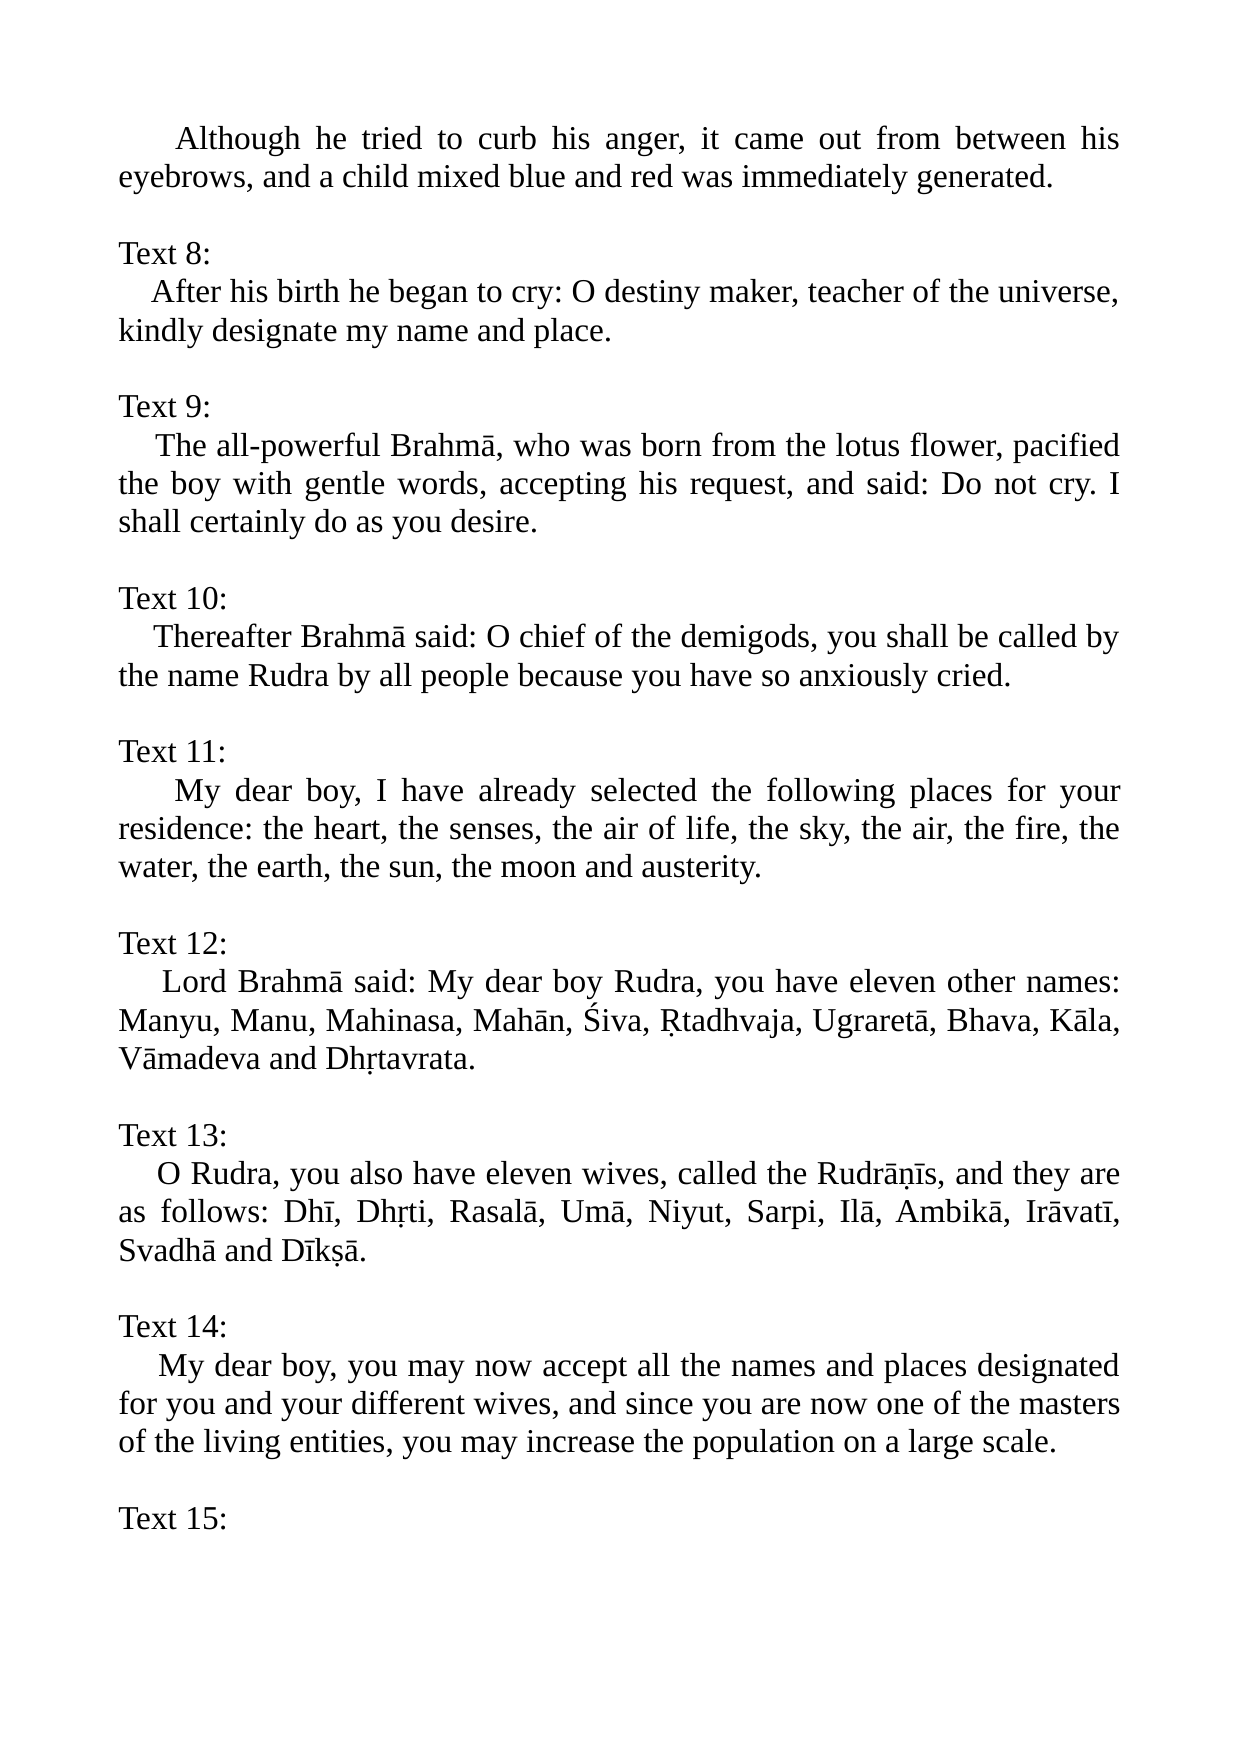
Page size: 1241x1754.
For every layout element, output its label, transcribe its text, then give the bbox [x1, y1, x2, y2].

text Text 13: [118, 1115, 1122, 1153]
text My dear boy, I have already selected the following places for your residence: the heart, the senses, the air of life, the sky, the air, the fire, the water, the earth, the sun, the moon and austerity. [118, 770, 1122, 885]
text O Rudra, you also have eleven wives, called the Rudrāṇīs, and they are as follows: Dhī, Dhṛti, Rasalā, Umā, Niyut, Sarpi, Ilā, Ambikā, Irāvatī, Svadhā and Dīkṣā. [118, 1153, 1122, 1268]
text The all-powerful Brahmā, who was born from the lotus flower, pacified the boy with gentle words, accepting his request, and said: Do not cry. I shall certainly do as you desire. [118, 425, 1122, 540]
text Text 9: [118, 386, 1122, 425]
text My dear boy, you may now accept all the names and places designated for you and your different wives, and since you are now one of the masters of the living entities, you may increase the population on a large scale. [118, 1345, 1122, 1460]
text Text 10: [118, 578, 1122, 616]
text Text 11: [118, 731, 1122, 770]
text Text 12: [118, 923, 1122, 961]
text Although he tried to curb his anger, it came out from between his eyebrows, and a child mixed blue and red was immediately generated. [118, 118, 1122, 195]
text Text 14: [118, 1306, 1122, 1345]
text Lord Brahmā said: My dear boy Rudra, you have eleven other names: Manyu, Manu, Mahinasa, Mahān, Śiva, Ṛtadhvaja, Ugraretā, Bhava, Kāla, Vāmadeva and Dhṛtavrata. [118, 961, 1122, 1076]
text Thereafter Brahmā said: O chief of the demigods, you shall be called by the name Rudra by all people because you have so anxiously cried. [118, 616, 1122, 693]
text Text 8: [118, 233, 1122, 271]
text After his birth he began to cry: O destiny maker, teacher of the universe, kindly designate my name and place. [118, 271, 1122, 348]
text Text 15: [118, 1498, 1122, 1536]
